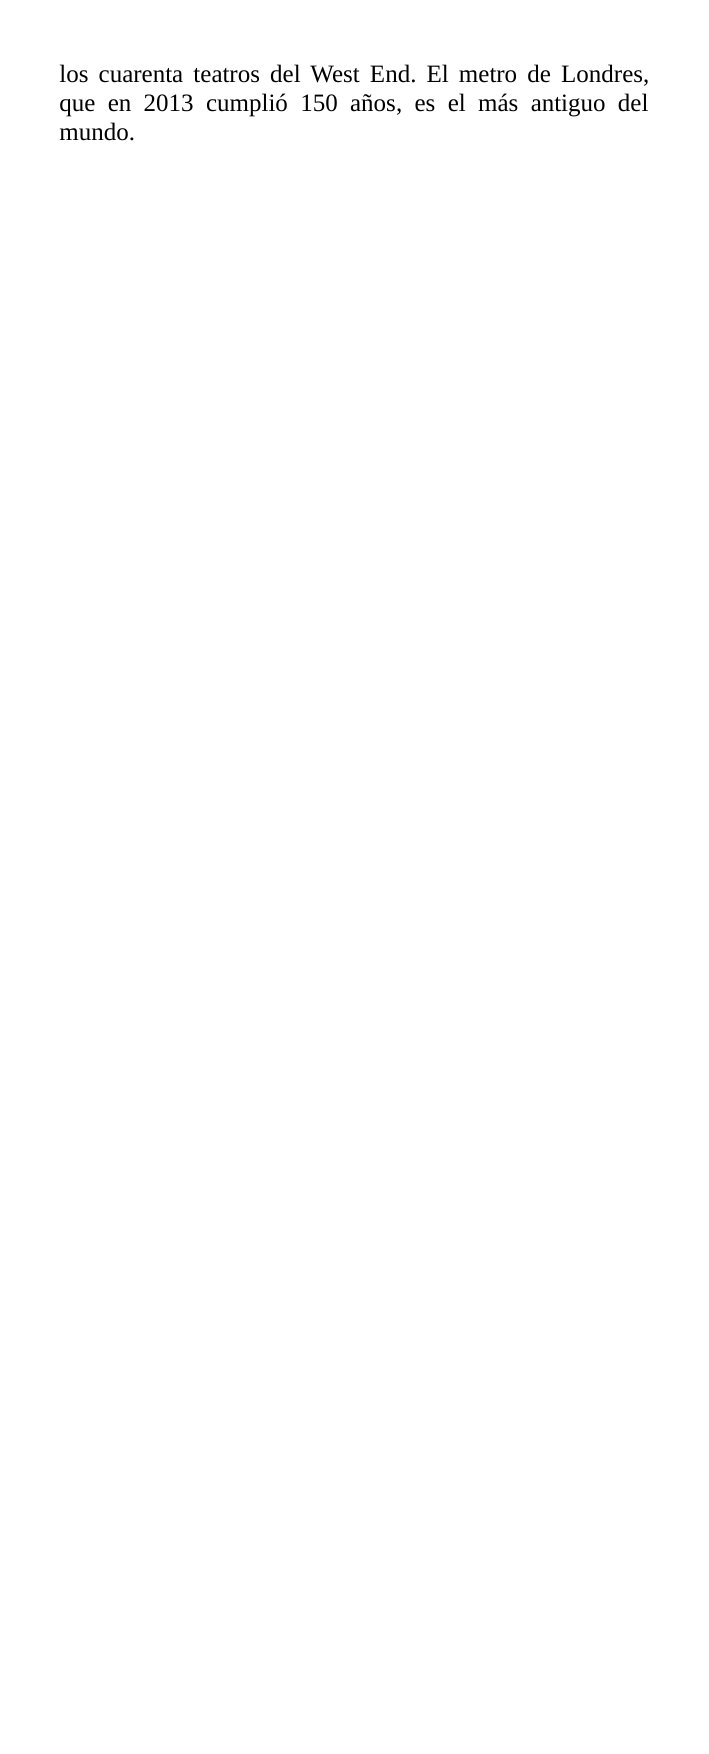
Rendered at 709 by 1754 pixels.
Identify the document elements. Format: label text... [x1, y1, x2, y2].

text los cuarenta teatros del West End. El metro de Londres, que en 2013 cumplió 150 años, es el más antiguo del mundo. [59, 59, 649, 145]
